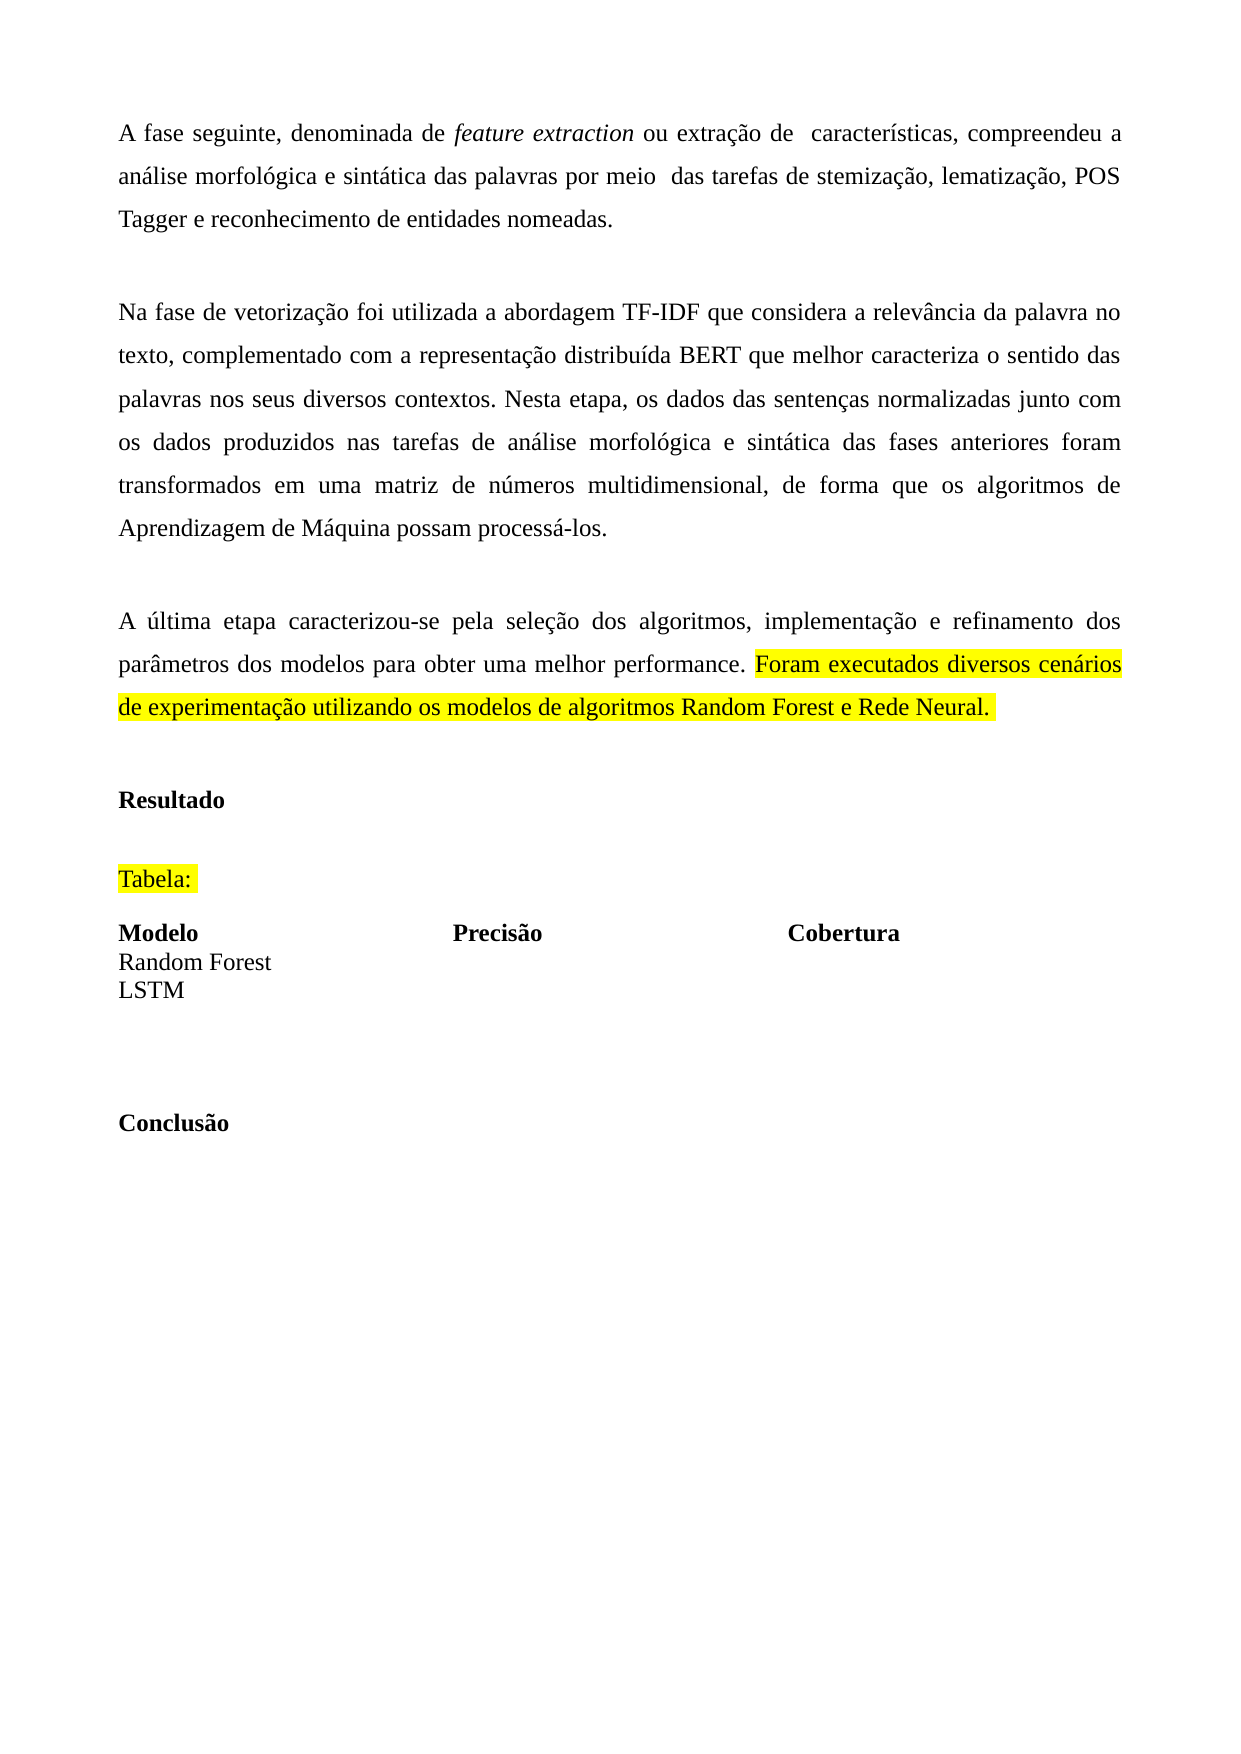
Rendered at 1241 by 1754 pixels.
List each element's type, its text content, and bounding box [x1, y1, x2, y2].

table_cell [788, 976, 1122, 1004]
text A fase seguinte, denominada de feature extraction ou extração de características, compreendeu a análise morfológica e sintática das palavras por meio das tarefas de stemização, lematização, POS Tagger e reconhecimento de entidades nomeadas. [118, 118, 1122, 233]
table_cell [788, 947, 1122, 976]
text Conclusão [118, 1108, 1122, 1137]
text Tabela: [118, 864, 1122, 893]
table_header Modelo [118, 918, 453, 947]
text A última etapa caracterizou-se pela seleção dos algoritmos, implementação e refinamento dos parâmetros dos modelos para obter uma melhor performance. Foram executados diversos cenários de experimentação utilizando os modelos de algoritmos Random Forest e Rede Neural. [118, 606, 1122, 721]
text Resultado [118, 786, 1122, 814]
table_cell Random Forest [118, 947, 453, 976]
table_cell [453, 976, 787, 1004]
table_header Precisão [453, 918, 787, 947]
table_cell LSTM [118, 976, 453, 1004]
text Na fase de vetorização foi utilizada a abordagem TF-IDF que considera a relevância da palavra no texto, complementado com a representação distribuída BERT que melhor caracteriza o sentido das palavras nos seus diversos contextos. Nesta etapa, os dados das sentenças normalizadas junto com os dados produzidos nas tarefas de análise morfológica e sintática das fases anteriores foram transformados em uma matriz de números multidimensional, de forma que os algoritmos de Aprendizagem de Máquina possam processá-los. [118, 297, 1122, 542]
table_cell [453, 947, 787, 976]
table_header Cobertura [788, 918, 1122, 947]
